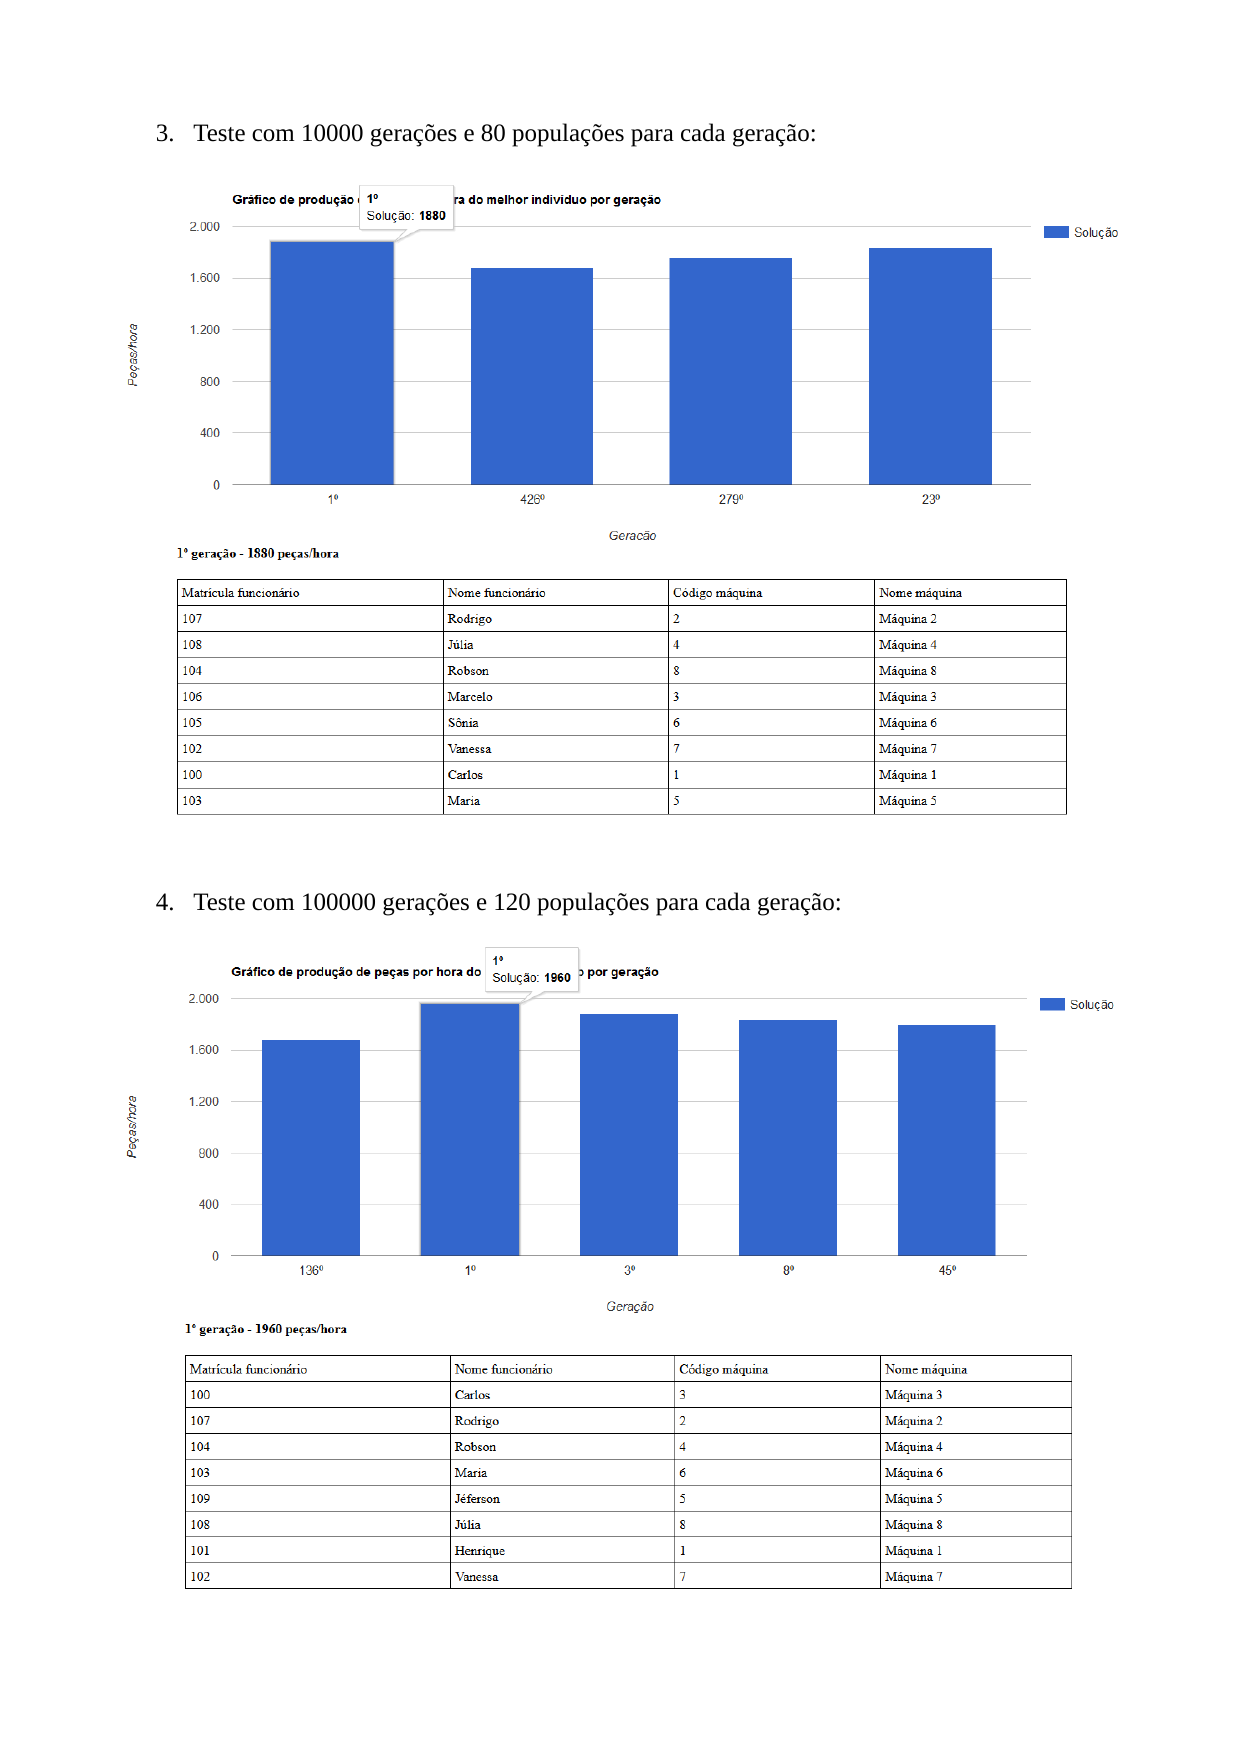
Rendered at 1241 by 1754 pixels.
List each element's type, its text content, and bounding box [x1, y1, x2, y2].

picture [118, 944, 1123, 1603]
picture [118, 175, 1123, 830]
list Teste com 10000 gerações e 80 populações para cada geração: [156, 118, 1122, 147]
list Teste com 100000 gerações e 120 populações para cada geração: [156, 887, 1122, 915]
